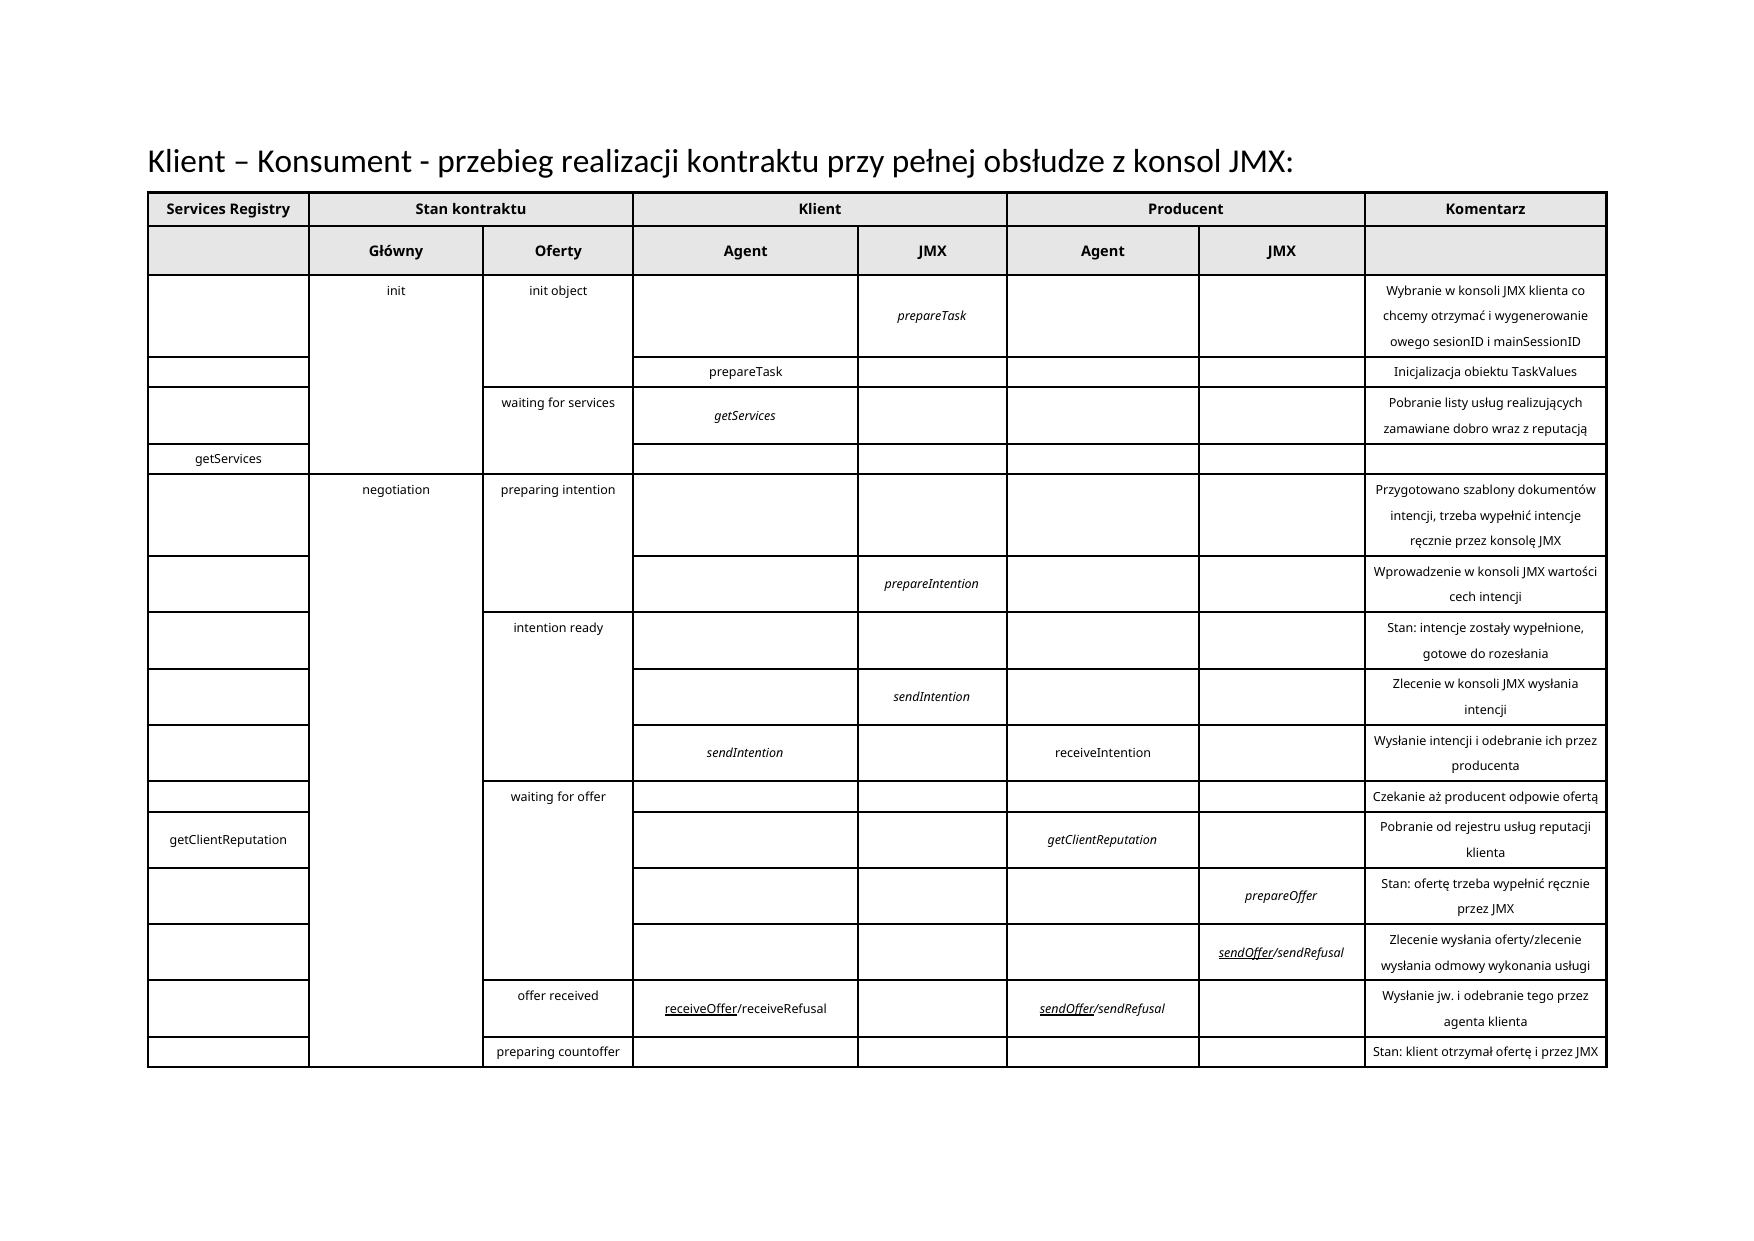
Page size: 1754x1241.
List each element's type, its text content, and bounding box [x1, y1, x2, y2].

table_cell prepareOffer [1200, 869, 1364, 923]
table_cell Stan: ofertę trzeba wypełnić ręcznie przez JMX [1366, 869, 1605, 923]
table_cell init [310, 276, 482, 473]
table_cell [859, 1038, 1006, 1066]
table_cell [1008, 670, 1198, 724]
table_cell [149, 227, 308, 274]
table_cell getServices [149, 445, 308, 473]
table_cell [634, 813, 857, 867]
table_header Stan kontraktu [310, 194, 632, 225]
table_cell [1008, 358, 1198, 386]
table_cell [1008, 557, 1198, 611]
table_cell prepareTask [634, 358, 857, 386]
table_cell [634, 1038, 857, 1066]
table_cell Wybranie w konsoli JMX klienta co chcemy otrzymać i wygenerowanie owego sesionID i mainSessionID [1366, 276, 1605, 356]
table_cell [149, 475, 308, 555]
table_cell [1200, 981, 1364, 1036]
table_header Komentarz [1366, 194, 1605, 225]
table_cell [859, 388, 1006, 442]
table_cell [859, 445, 1006, 473]
table_cell preparing intention [484, 475, 632, 611]
table_cell preparing countoffer [484, 1038, 632, 1066]
table_cell getServices [634, 388, 857, 442]
table_cell [149, 869, 308, 923]
table_cell Stan: intencje zostały wypełnione, gotowe do rozesłania [1366, 613, 1605, 667]
table_cell [634, 276, 857, 356]
table_cell [634, 613, 857, 667]
table_cell getClientReputation [149, 813, 308, 867]
table_cell [634, 782, 857, 811]
table_cell [1200, 1038, 1364, 1066]
table_cell receiveOffer/receiveRefusal [634, 981, 857, 1036]
table_cell [859, 358, 1006, 386]
table_cell getClientReputation [1008, 813, 1198, 867]
table_cell [859, 782, 1006, 811]
table_cell Agent [634, 227, 857, 274]
table_cell [149, 276, 308, 356]
table_cell receiveIntention [1008, 726, 1198, 780]
table_cell [1200, 475, 1364, 555]
table_cell [149, 388, 308, 442]
table_cell [859, 925, 1006, 979]
table_cell [634, 925, 857, 979]
table_cell [149, 358, 308, 386]
table_cell [634, 557, 857, 611]
table_cell [1008, 613, 1198, 667]
table_cell [859, 869, 1006, 923]
table_cell Wysłanie intencji i odebranie ich przez producenta [1366, 726, 1605, 780]
table_cell [1200, 670, 1364, 724]
table_header Services Registry [149, 194, 308, 225]
table_cell Wysłanie jw. i odebranie tego przez agenta klienta [1366, 981, 1605, 1036]
table_cell [1200, 445, 1364, 473]
table_cell [149, 613, 308, 667]
table_cell JMX [1200, 227, 1364, 274]
table_cell Pobranie od rejestru usług reputacji klienta [1366, 813, 1605, 867]
table_cell intention ready [484, 613, 632, 780]
table_cell sendIntention [634, 726, 857, 780]
table_header Klient [634, 194, 1006, 225]
table_cell Wprowadzenie w konsoli JMX wartości cech intencji [1366, 557, 1605, 611]
table_cell [1200, 276, 1364, 356]
table_cell Zlecenie w konsoli JMX wysłania intencji [1366, 670, 1605, 724]
table_cell prepareIntention [859, 557, 1006, 611]
table_cell [1200, 813, 1364, 867]
table_cell offer received [484, 981, 632, 1036]
table_cell [149, 925, 308, 979]
table_cell [1366, 445, 1605, 473]
table_cell Agent [1008, 227, 1198, 274]
table_cell [1008, 276, 1198, 356]
table_cell [634, 670, 857, 724]
table_cell [859, 613, 1006, 667]
table_cell [1200, 782, 1364, 811]
table_cell Główny [310, 227, 482, 274]
table_cell Stan: klient otrzymał ofertę i przez JMX [1366, 1038, 1605, 1066]
table_cell [149, 981, 308, 1036]
table_cell waiting for offer [484, 782, 632, 979]
table_cell init object [484, 276, 632, 386]
table_cell Oferty [484, 227, 632, 274]
table_cell [1200, 557, 1364, 611]
table_cell sendOffer/sendRefusal [1200, 925, 1364, 979]
text Klient – Konsument - przebieg realizacji kontraktu przy pełnej obsłudze z konsol JMX: [148, 148, 1606, 181]
table_cell Inicjalizacja obiektu TaskValues [1366, 358, 1605, 386]
table_cell [859, 726, 1006, 780]
table_cell [1008, 475, 1198, 555]
table_cell sendOffer/sendRefusal [1008, 981, 1198, 1036]
table_cell [859, 981, 1006, 1036]
table_cell negotiation [310, 475, 482, 1066]
table_cell [634, 869, 857, 923]
table_cell [634, 445, 857, 473]
table_cell Przygotowano szablony dokumentów intencji, trzeba wypełnić intencje ręcznie przez konsolę JMX [1366, 475, 1605, 555]
table_cell [149, 726, 308, 780]
table_cell sendIntention [859, 670, 1006, 724]
table_cell [1200, 613, 1364, 667]
table_cell [1008, 925, 1198, 979]
table_cell [149, 557, 308, 611]
table_cell [149, 670, 308, 724]
table_cell [1008, 869, 1198, 923]
table_cell [859, 813, 1006, 867]
table_cell [1008, 445, 1198, 473]
table_header Producent [1008, 194, 1364, 225]
table_cell prepareTask [859, 276, 1006, 356]
table_cell [1008, 388, 1198, 442]
table_cell [1008, 1038, 1198, 1066]
table_cell waiting for services [484, 388, 632, 473]
table_cell JMX [859, 227, 1006, 274]
table_cell [1008, 782, 1198, 811]
table_cell [634, 475, 857, 555]
table_cell [859, 475, 1006, 555]
table_cell [1200, 726, 1364, 780]
table_cell [1200, 388, 1364, 442]
table_cell Zlecenie wysłania oferty/zlecenie wysłania odmowy wykonania usługi [1366, 925, 1605, 979]
table_cell [149, 782, 308, 811]
table_cell [1366, 227, 1605, 274]
table_cell [149, 1038, 308, 1066]
table_cell [1200, 358, 1364, 386]
table_cell Czekanie aż producent odpowie ofertą [1366, 782, 1605, 811]
table_cell Pobranie listy usług realizujących zamawiane dobro wraz z reputacją [1366, 388, 1605, 442]
